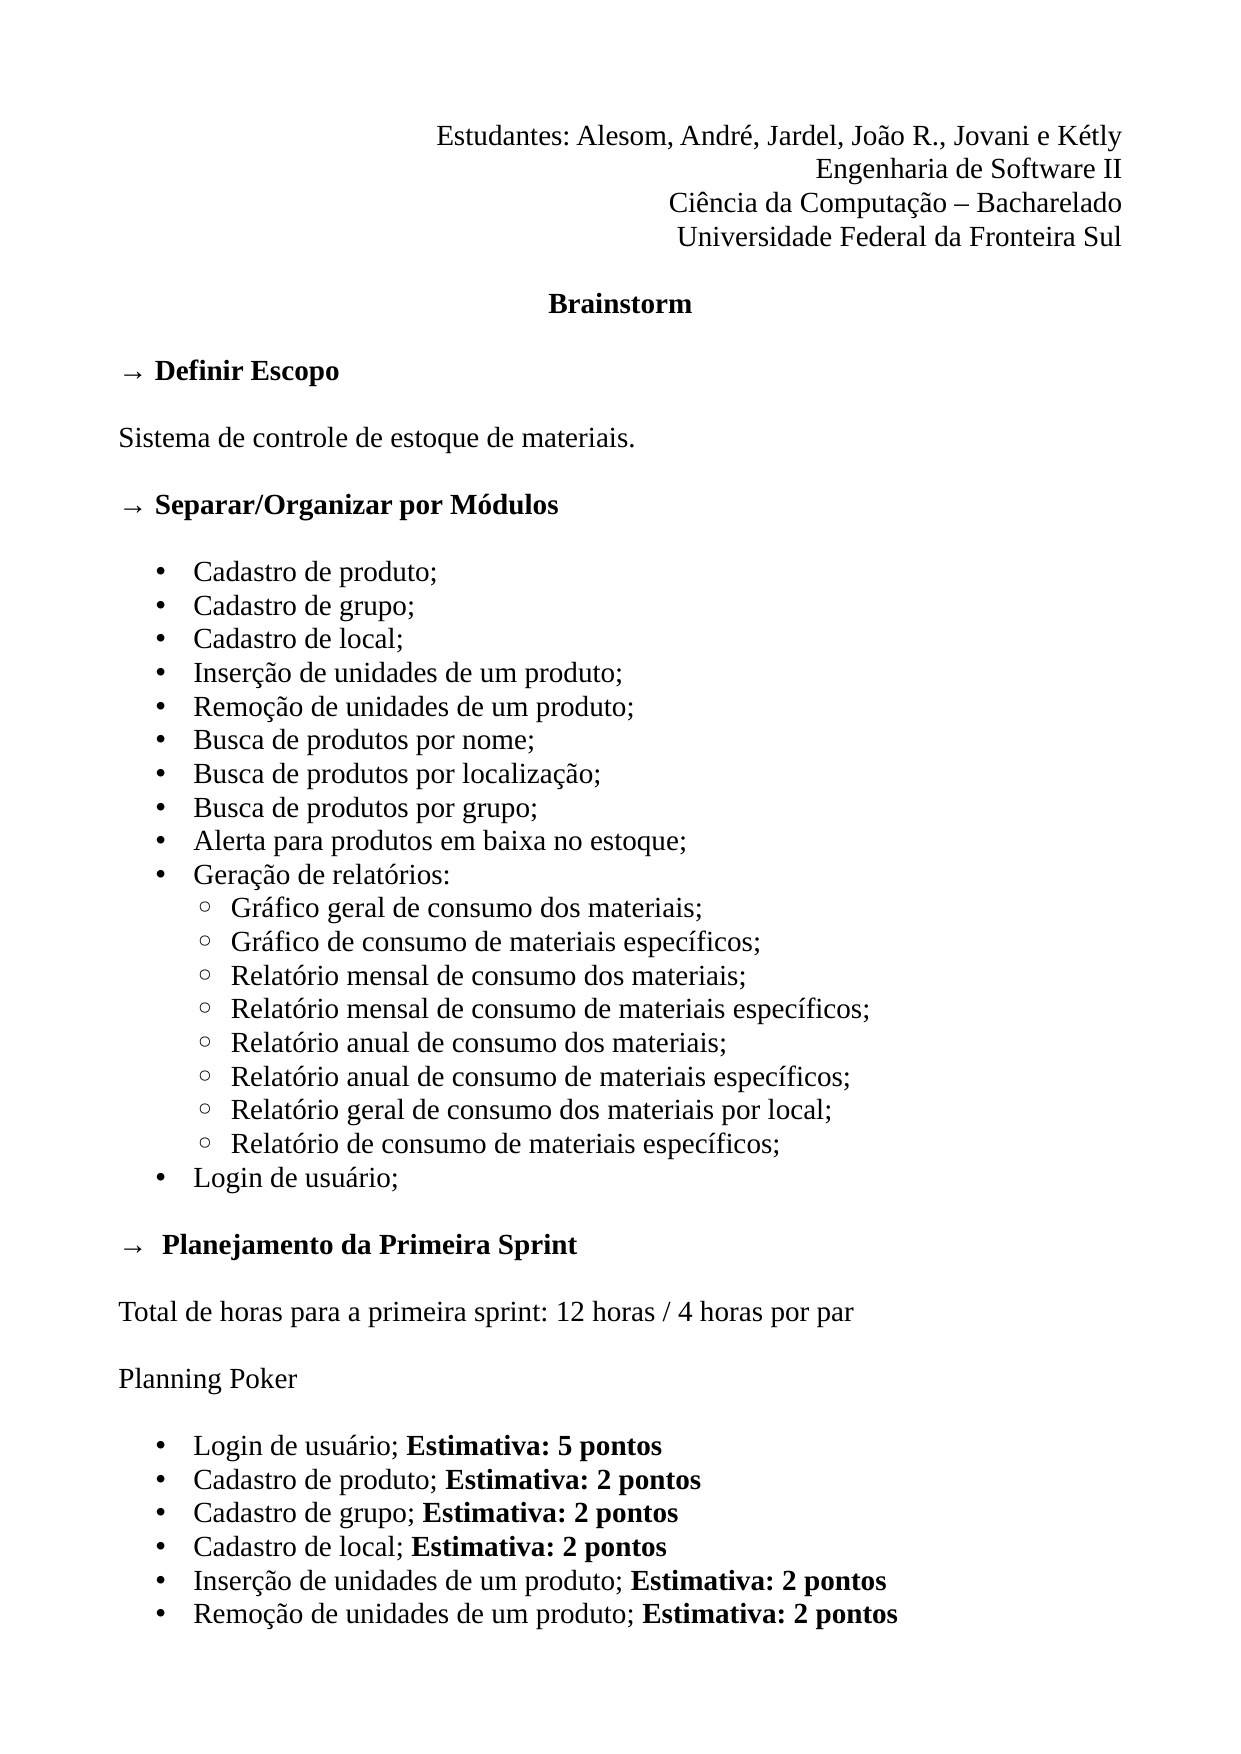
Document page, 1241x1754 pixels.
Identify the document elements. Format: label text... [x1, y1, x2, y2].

list Inserção de unidades de um produto; Estimativa: 2 pontos [156, 1563, 1122, 1596]
text Universidade Federal da Fronteira Sul [118, 219, 1122, 252]
list Cadastro de local; Estimativa: 2 pontos [156, 1529, 1122, 1563]
text → Definir Escopo [118, 353, 1122, 386]
list Cadastro de local; [156, 621, 1122, 655]
list Relatório de consumo de materiais específicos; [193, 1126, 1122, 1160]
list Alerta para produtos em baixa no estoque; [156, 823, 1122, 857]
list Remoção de unidades de um produto; Estimativa: 2 pontos [156, 1596, 1122, 1630]
text Sistema de controle de estoque de materiais. [118, 420, 1122, 453]
text Planning Poker [118, 1361, 1122, 1395]
list Cadastro de grupo; [156, 588, 1122, 621]
list Inserção de unidades de um produto; [156, 655, 1122, 689]
text Ciência da Computação – Bacharelado [118, 185, 1122, 219]
list Busca de produtos por grupo; [156, 790, 1122, 823]
text Total de horas para a primeira sprint: 12 horas / 4 horas por par [118, 1294, 1122, 1328]
list Remoção de unidades de um produto; [156, 689, 1122, 722]
list Busca de produtos por nome; [156, 722, 1122, 756]
list Gráfico de consumo de materiais específicos; [193, 924, 1122, 958]
list Cadastro de produto; [156, 554, 1122, 588]
list Cadastro de grupo; Estimativa: 2 pontos [156, 1496, 1122, 1529]
list Relatório mensal de consumo dos materiais; [193, 958, 1122, 992]
list Login de usuário; [156, 1160, 1122, 1193]
list Login de usuário; Estimativa: 5 pontos [156, 1428, 1122, 1462]
list Relatório geral de consumo dos materiais por local; [193, 1092, 1122, 1126]
text Brainstorm [118, 286, 1122, 319]
text → Planejamento da Primeira Sprint [118, 1227, 1122, 1261]
text Estudantes: Alesom, André, Jardel, João R., Jovani e Kétly [118, 118, 1122, 152]
list Gráfico geral de consumo dos materiais; [193, 891, 1122, 924]
list Relatório anual de consumo de materiais específicos; [193, 1059, 1122, 1092]
list Geração de relatórios: [156, 857, 1122, 891]
list Cadastro de produto; Estimativa: 2 pontos [156, 1462, 1122, 1496]
list Relatório anual de consumo dos materiais; [193, 1025, 1122, 1059]
list Relatório mensal de consumo de materiais específicos; [193, 992, 1122, 1025]
text Engenharia de Software II [118, 152, 1122, 185]
list Busca de produtos por localização; [156, 756, 1122, 790]
text → Separar/Organizar por Módulos [118, 487, 1122, 521]
